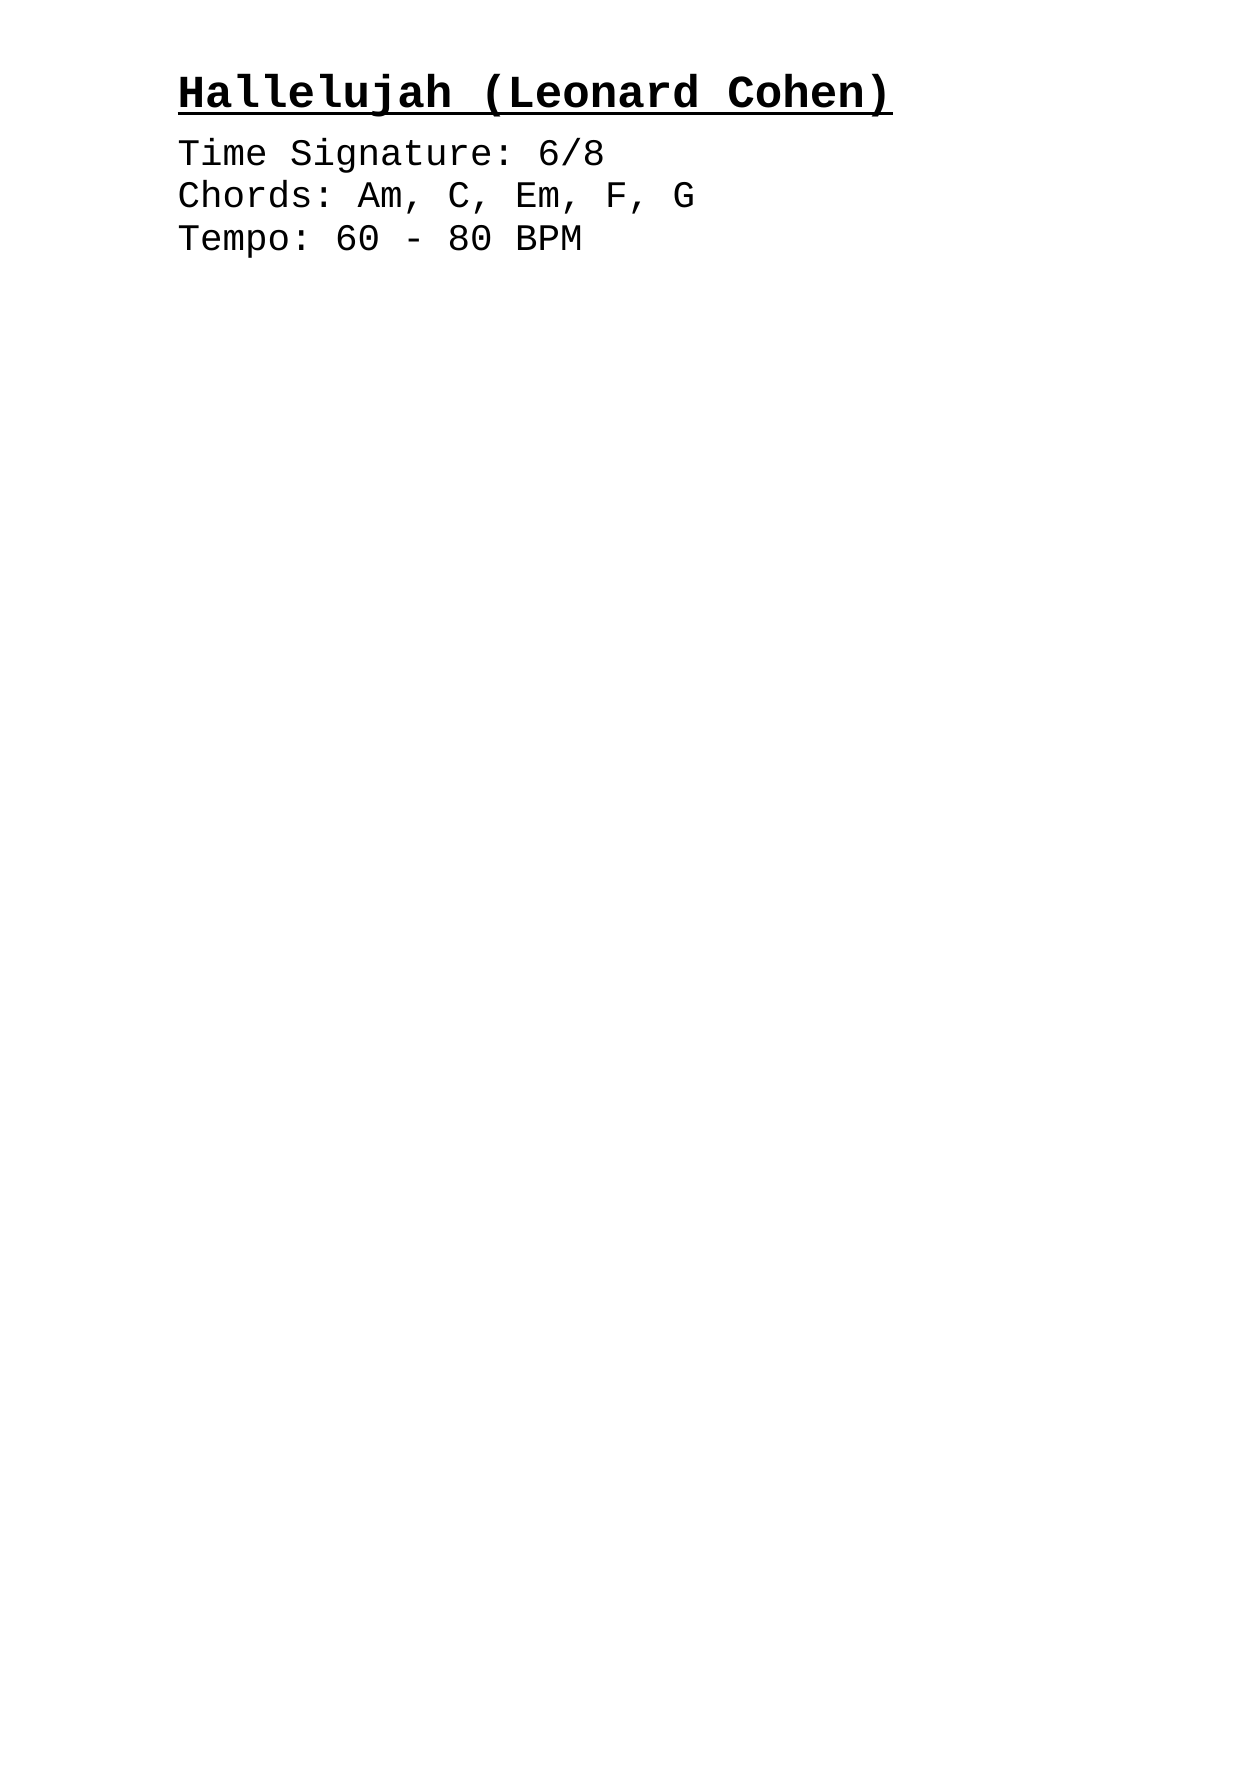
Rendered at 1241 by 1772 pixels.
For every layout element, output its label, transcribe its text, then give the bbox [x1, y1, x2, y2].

subtitle Chords: Am, C, Em, F, G [177, 176, 1196, 219]
subtitle Tempo: 60 - 80 BPM [177, 219, 1196, 261]
subtitle Hallelujah (Leonard Cohen) [177, 69, 1196, 121]
subtitle Time Signature: 6/8 [177, 134, 1196, 176]
